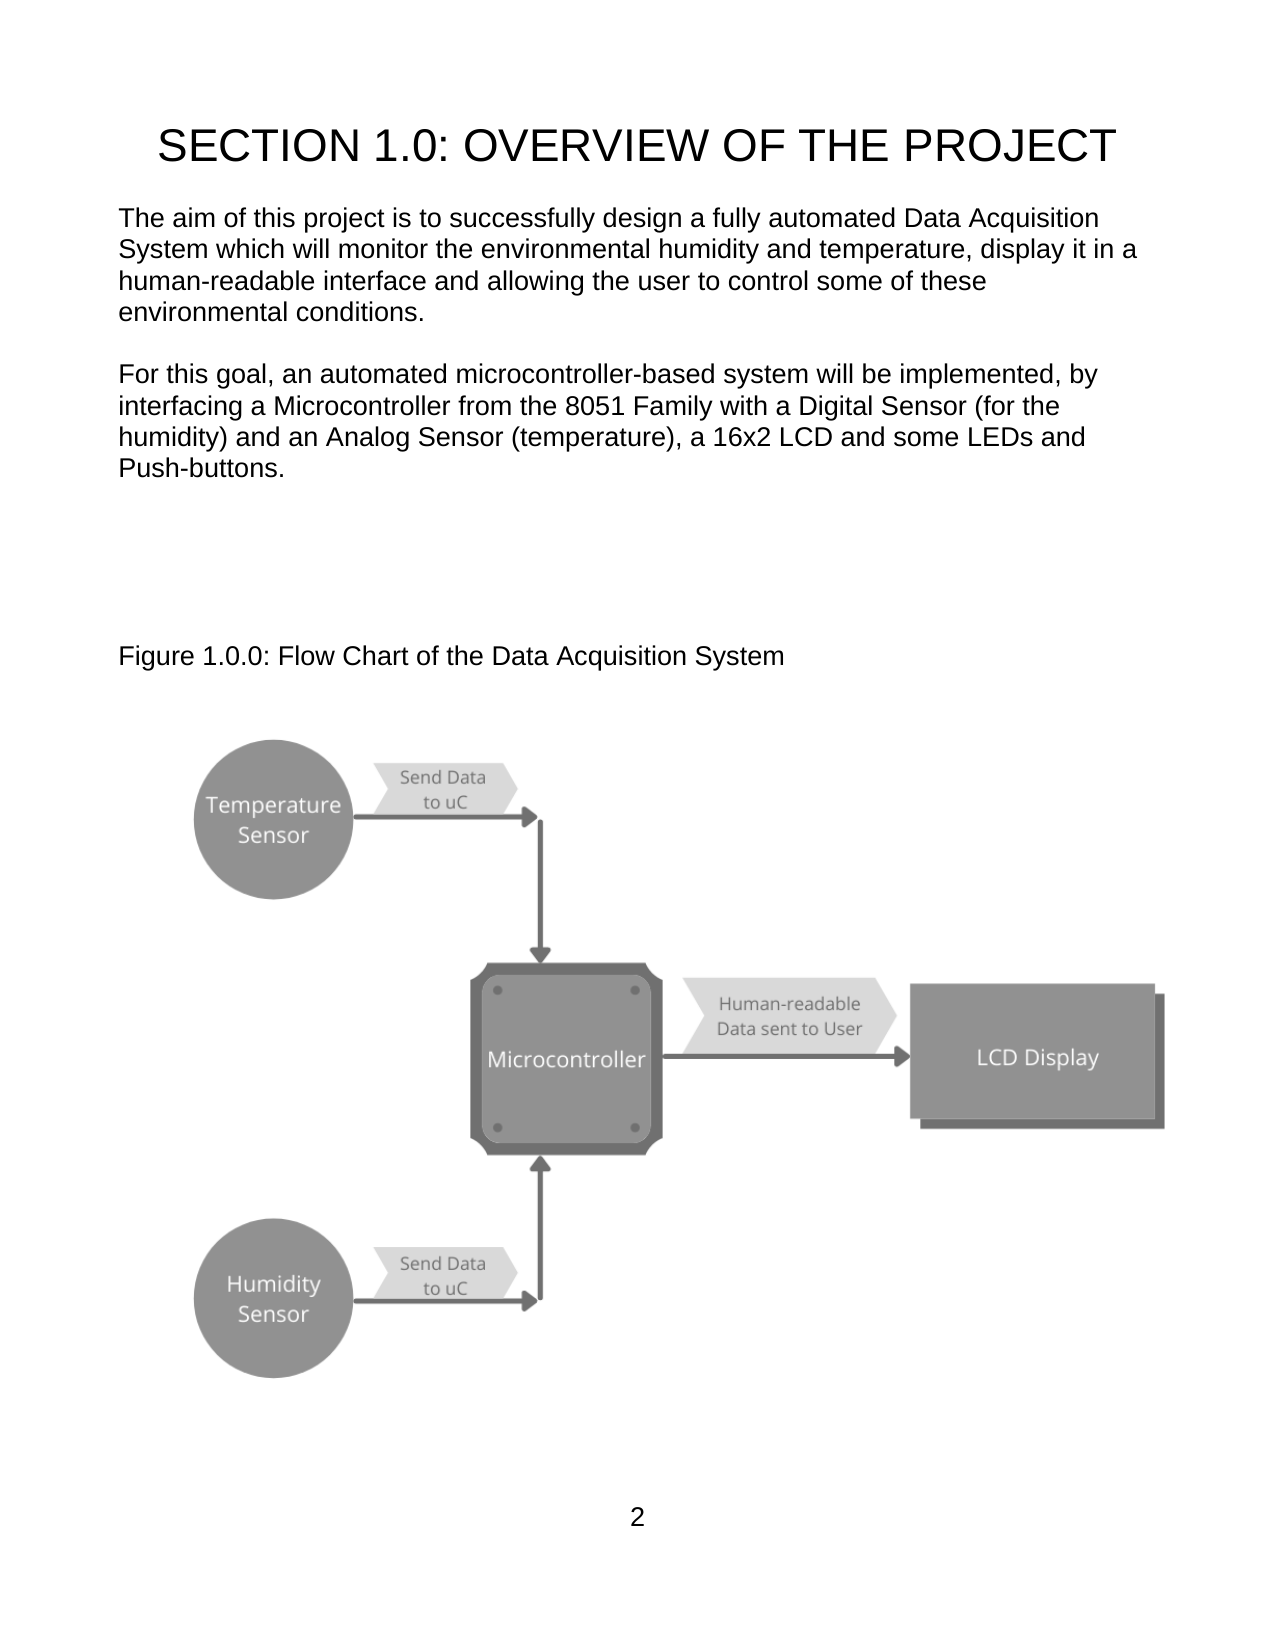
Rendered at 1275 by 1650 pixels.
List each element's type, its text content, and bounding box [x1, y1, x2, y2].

text Figure 1.0.0: Flow Chart of the Data Acquisition System [118, 639, 1157, 671]
picture [114, 724, 1165, 1392]
text The aim of this project is to successfully design a fully automated Data Acquisition System which will monitor the environmental humidity and temperature, display it in a human-readable interface and allowing the user to control some of these environmental conditions. [118, 202, 1157, 327]
text SECTION 1.0: OVERVIEW OF THE PROJECT [118, 118, 1157, 171]
text For this goal, an automated microcontroller-based system will be implemented, by interfacing a Microcontroller from the 8051 Family with a Digital Sensor (for the humidity) and an Analog Sensor (temperature), a 16x2 LCD and some LEDs and Push-buttons. [118, 358, 1157, 483]
